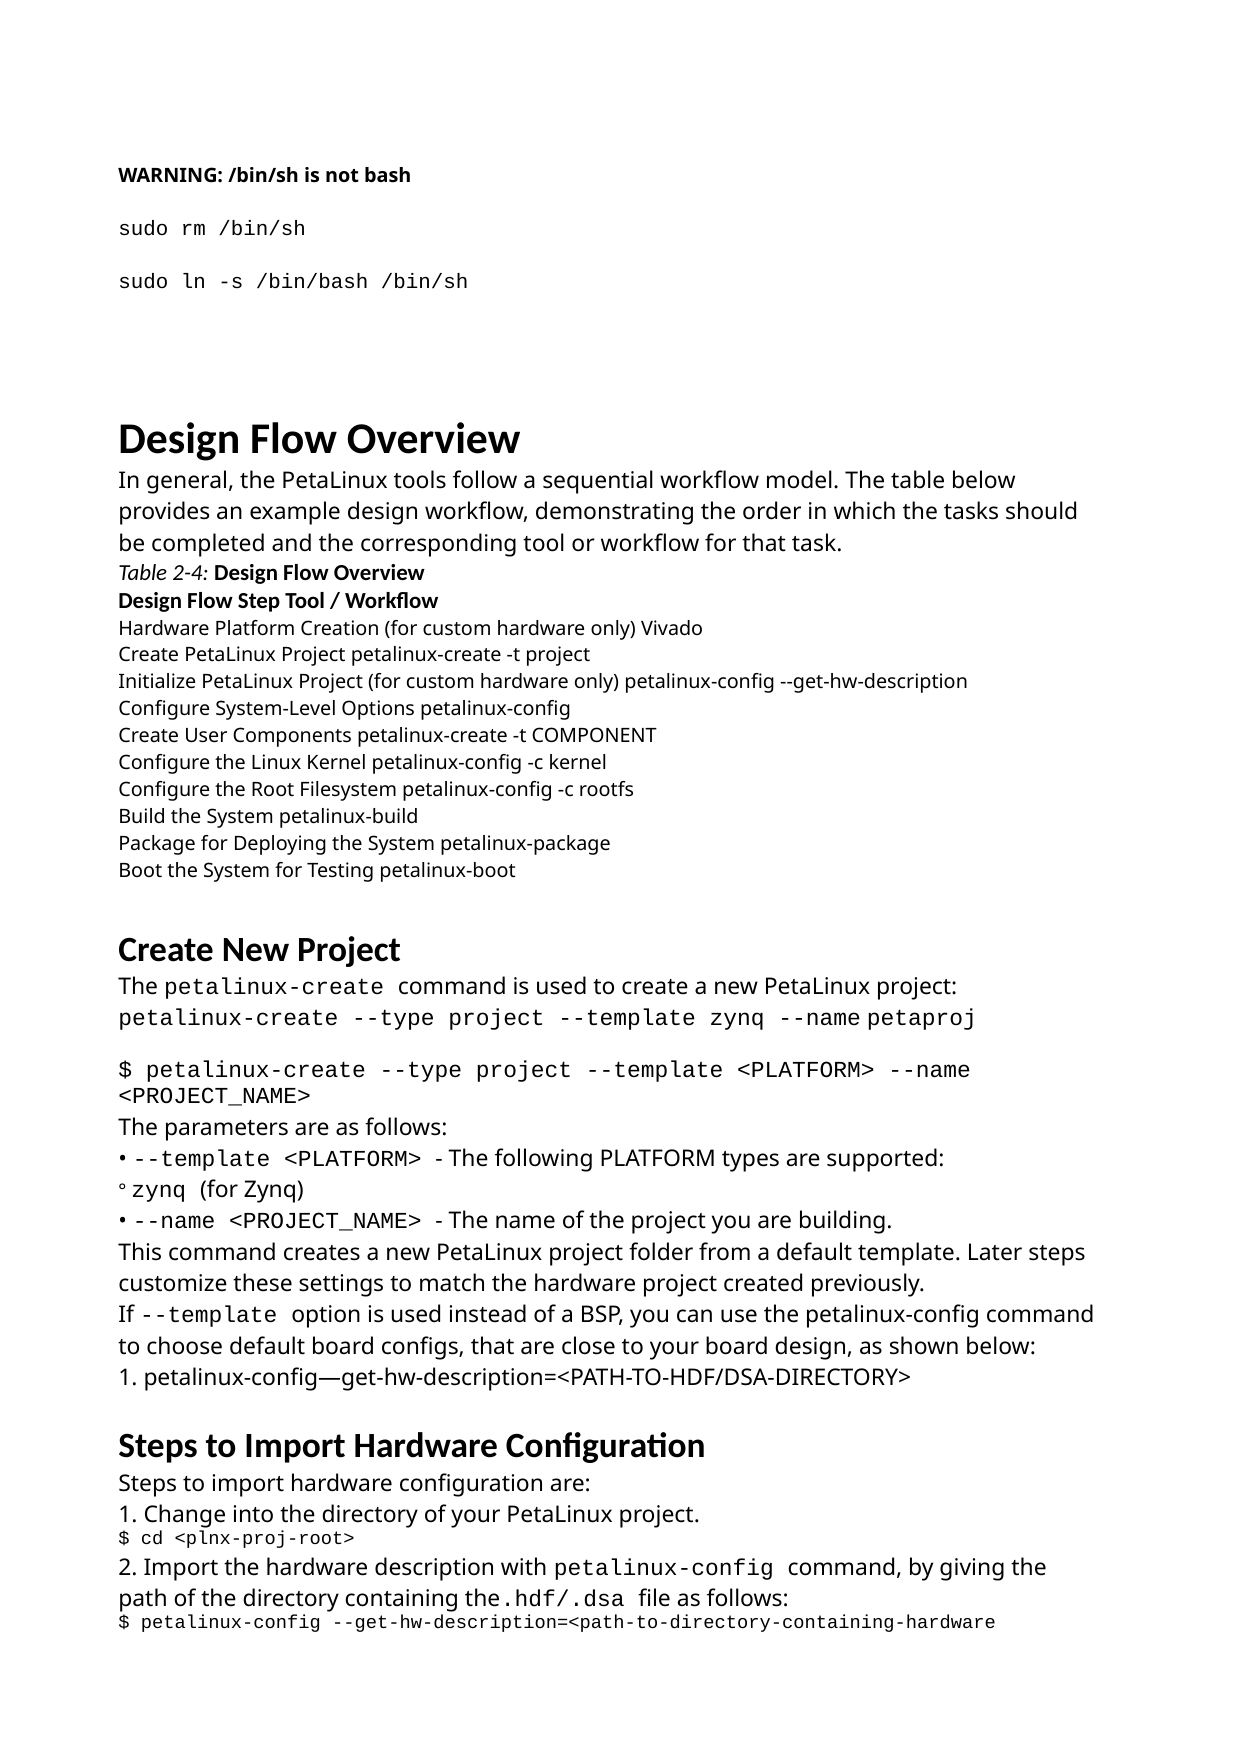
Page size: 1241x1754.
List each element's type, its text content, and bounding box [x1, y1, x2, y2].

text $ petalinux-create --type project --template <PLATFORM> --name [118, 1059, 1122, 1084]
text ° zynq (for Zynq) [118, 1173, 1122, 1204]
text The parameters are as follows: [118, 1111, 1122, 1142]
text 2. Import the hardware description with petalinux-config command, by giving the [118, 1550, 1122, 1582]
text Configure System-Level Options petalinux-config [118, 695, 1122, 722]
text Steps to import hardware configuration are: [118, 1467, 1122, 1498]
text Table 2-4: Design Flow Overview [118, 558, 1122, 586]
text to choose default board configs, that are close to your board design, as shown below: [118, 1330, 1122, 1361]
text In general, the PetaLinux tools follow a sequential workflow model. The table below [118, 464, 1122, 495]
text • --name <PROJECT_NAME> - The name of the project you are building. [118, 1204, 1122, 1236]
text petalinux-create --type project --template zynq --name petaproj [118, 1001, 1122, 1033]
text $ cd <plnx-proj-root> [118, 1529, 1122, 1550]
text sudo ln -s /bin/bash /bin/sh [118, 271, 1122, 294]
text Design Flow Overview [118, 411, 1122, 464]
text Package for Deploying the System petalinux-package [118, 829, 1122, 857]
text Configure the Root Filesystem petalinux-config -c rootfs [118, 776, 1122, 803]
text sudo rm /bin/sh [118, 218, 1122, 241]
text Initialize PetaLinux Project (for custom hardware only) petalinux-config --get-hw-description [118, 668, 1122, 695]
text Hardware Platform Creation (for custom hardware only) Vivado [118, 614, 1122, 641]
text Steps to Import Hardware Configuration [118, 1423, 1122, 1467]
text Design Flow Step Tool / Workflow [118, 586, 1122, 614]
text be completed and the corresponding tool or workflow for that task. [118, 526, 1122, 558]
text The petalinux-create command is used to create a new PetaLinux project: [118, 970, 1122, 1001]
text customize these settings to match the hardware project created previously. [118, 1267, 1122, 1298]
text 1. petalinux-config—get-hw-description=<PATH-TO-HDF/DSA-DIRECTORY> [118, 1361, 1122, 1392]
text <PROJECT_NAME> [118, 1084, 1122, 1111]
text Boot the System for Testing petalinux-boot [118, 857, 1122, 883]
text Configure the Linux Kernel petalinux-config -c kernel [118, 749, 1122, 776]
text • --template <PLATFORM> - The following PLATFORM types are supported: [118, 1142, 1122, 1173]
text WARNING: /bin/sh is not bash [118, 161, 1122, 188]
text provides an example design workflow, demonstrating the order in which the tasks should [118, 495, 1122, 526]
text $ petalinux-config --get-hw-description=<path-to-directory-containing-hardware [118, 1613, 1122, 1634]
text Build the System petalinux-build [118, 803, 1122, 829]
text Create User Components petalinux-create -t COMPONENT [118, 722, 1122, 749]
text Create PetaLinux Project petalinux-create -t project [118, 641, 1122, 668]
text 1. Change into the directory of your PetaLinux project. [118, 1498, 1122, 1529]
text This command creates a new PetaLinux project folder from a default template. Later steps [118, 1236, 1122, 1267]
text If --template option is used instead of a BSP, you can use the petalinux-config command [118, 1298, 1122, 1330]
text path of the directory containing the.hdf/.dsa file as follows: [118, 1582, 1122, 1613]
text Create New Project [118, 927, 1122, 970]
